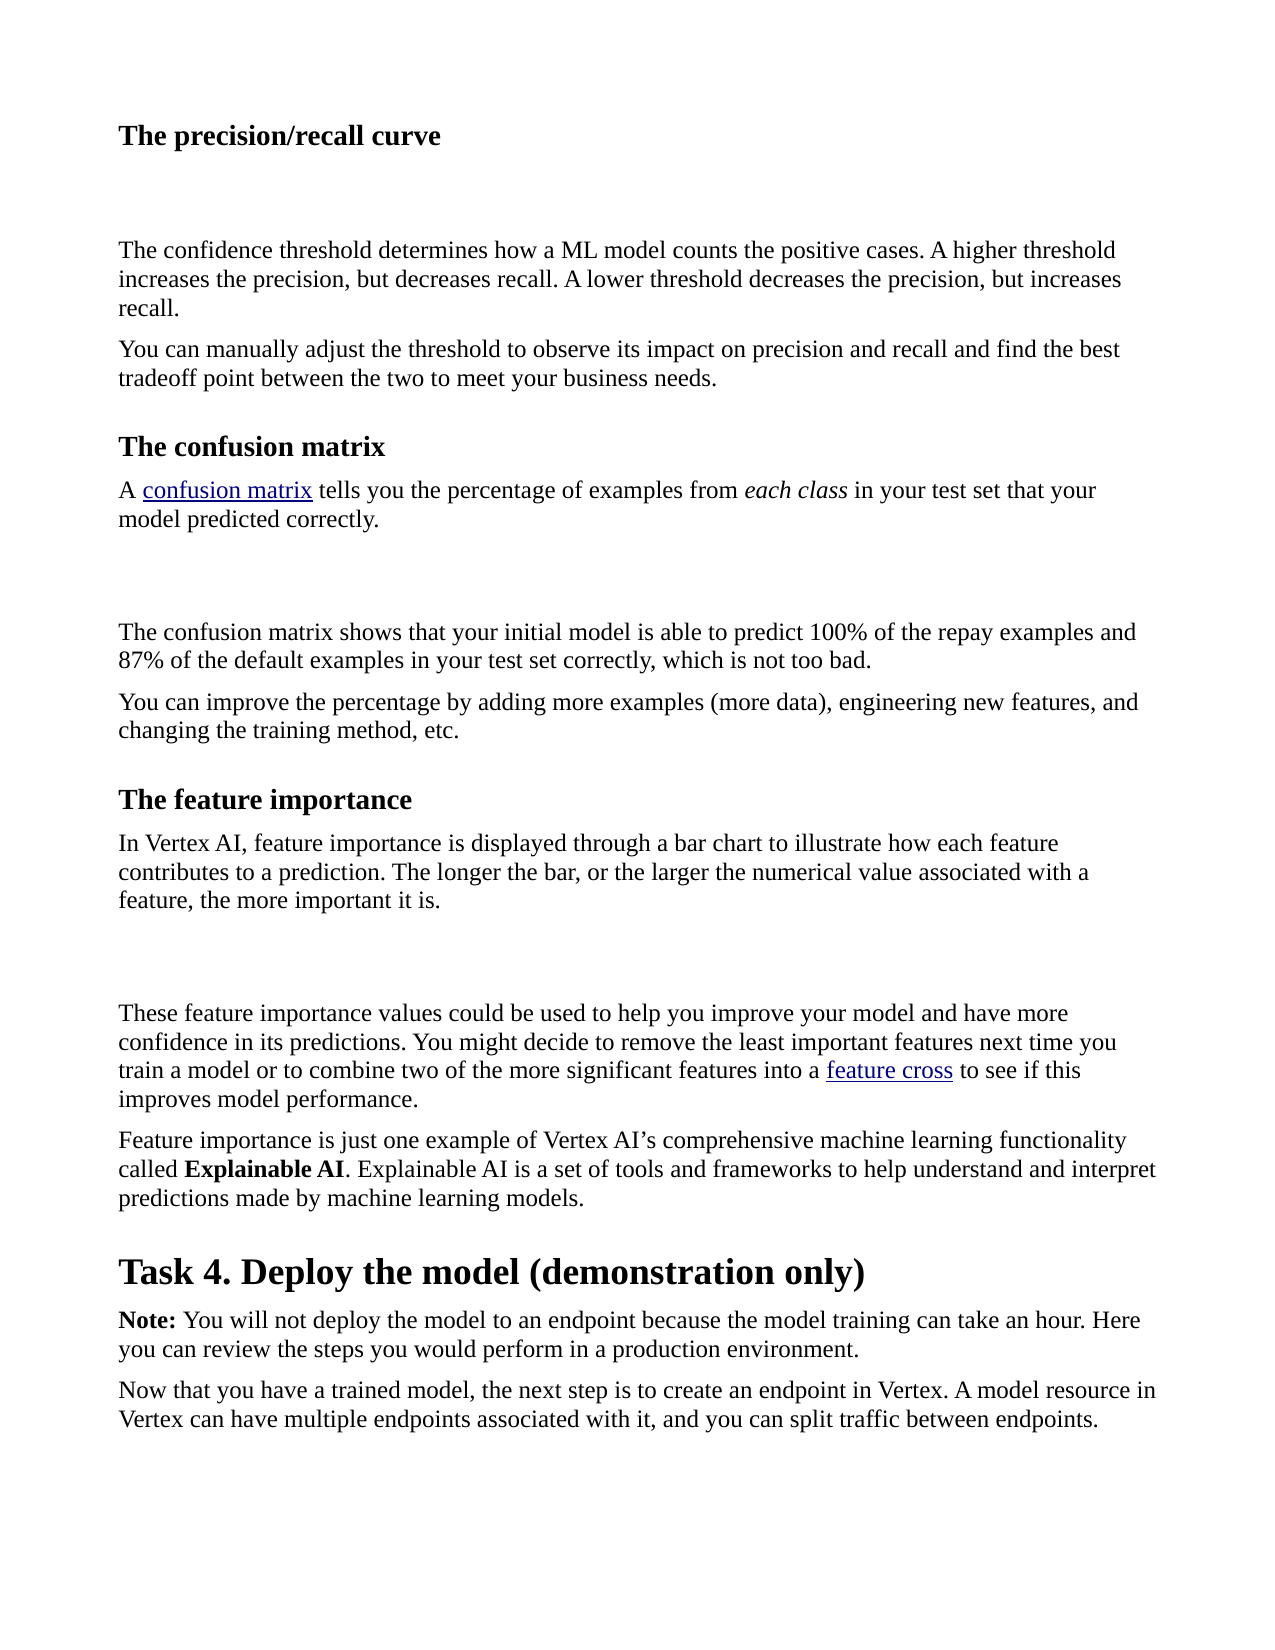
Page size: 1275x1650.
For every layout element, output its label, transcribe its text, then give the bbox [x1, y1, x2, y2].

subtitle The precision/recall curve [118, 118, 1157, 152]
text You can manually adjust the threshold to observe its impact on precision and recall and find the best tradeoff point between the two to meet your business needs. [118, 334, 1157, 392]
subtitle The confusion matrix [118, 429, 1157, 463]
subtitle The feature importance [118, 782, 1157, 815]
text The confidence threshold determines how a ML model counts the positive cases. A higher threshold increases the precision, but decreases recall. A lower threshold decreases the precision, but increases recall. [118, 236, 1157, 322]
text A confusion matrix tells you the percentage of examples from each class in your test set that your model predicted correctly. [118, 475, 1157, 533]
text You can improve the percentage by adding more examples (more data), engineering new features, and changing the training method, etc. [118, 687, 1157, 744]
subtitle Task 4. Deploy the model (demonstration only) [118, 1249, 1157, 1292]
text These feature importance values could be used to help you improve your model and have more confidence in its predictions. You might decide to remove the least important features next time you train a model or to combine two of the more significant features into a feature cross to see if this improves model performance. [118, 998, 1157, 1113]
text The confusion matrix shows that your initial model is able to predict 100% of the repay examples and 87% of the default examples in your test set correctly, which is not too bad. [118, 617, 1157, 674]
text In Vertex AI, feature importance is displayed through a bar chart to illustrate how each feature contributes to a prediction. The longer the bar, or the larger the numerical value associated with a feature, the more important it is. [118, 828, 1157, 914]
text Note: You will not deploy the model to an endpoint because the model training can take an hour. Here you can review the steps you would perform in a production environment. [118, 1305, 1157, 1362]
text Feature importance is just one example of Vertex AI’s comprehensive machine learning functionality called Explainable AI. Explainable AI is a set of tools and frameworks to help understand and interpret predictions made by machine learning models. [118, 1126, 1157, 1212]
text Now that you have a trained model, the next step is to create an endpoint in Vertex. A model resource in Vertex can have multiple endpoints associated with it, and you can split traffic between endpoints. [118, 1375, 1157, 1432]
